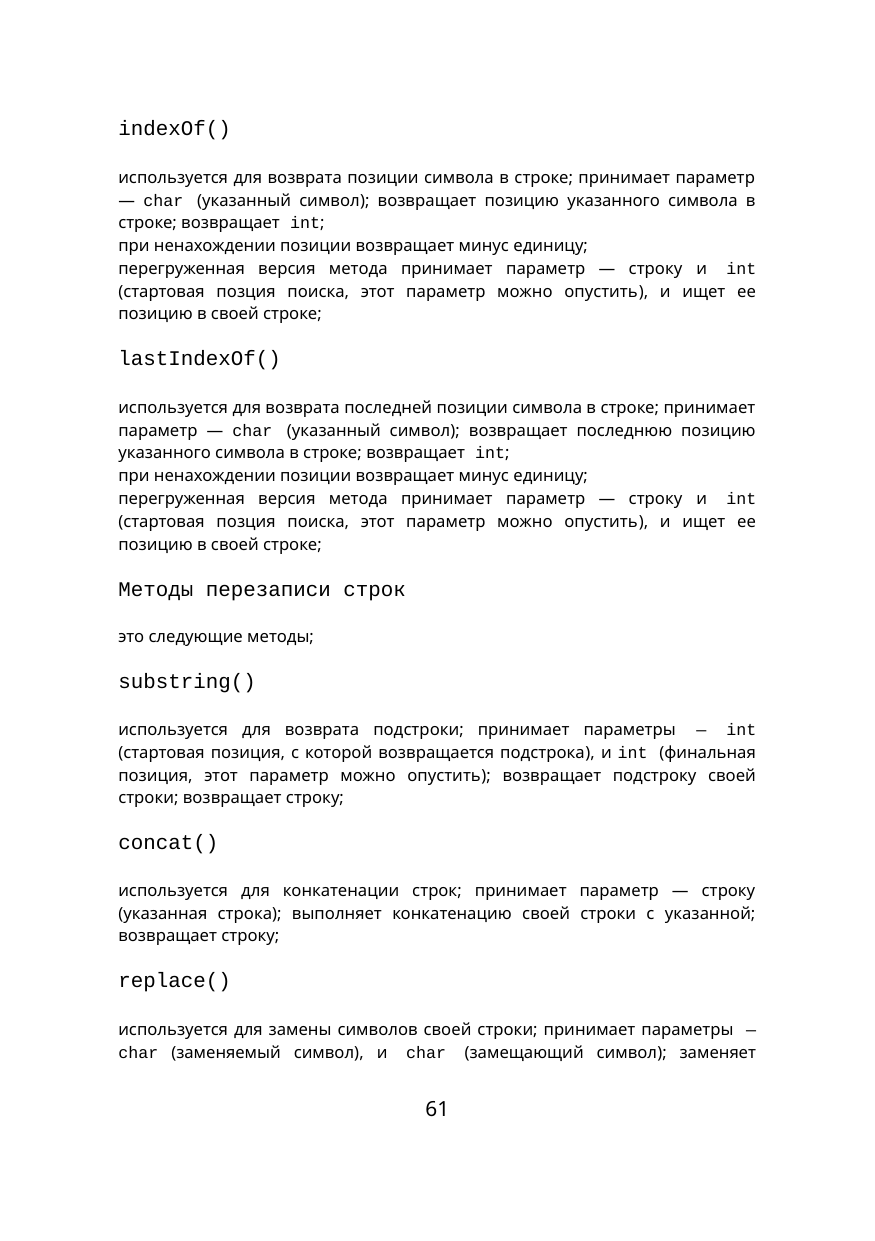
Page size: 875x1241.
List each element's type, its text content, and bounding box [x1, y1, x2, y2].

text lastIndexOf() [118, 348, 756, 372]
text substring() [118, 671, 756, 695]
text при ненахождении позиции возвращает минус единицу; [118, 464, 756, 487]
text это следующие методы; [118, 625, 756, 648]
text перегруженная версия метода принимает параметр — строку и int (стартовая позция поиска, этот параметр можно опустить), и ищет ее позицию в своей строке; [118, 256, 756, 325]
text Методы перезаписи строк [118, 578, 756, 602]
text replace() [118, 970, 756, 994]
text используется для возврата позиции символа в строке; принимает параметр — char (указанный символ); возвращает позицию указанного символа в строке; возвращает int; [118, 165, 756, 234]
text concat() [118, 832, 756, 856]
text при ненахождении позиции возвращает минус единицу; [118, 234, 756, 256]
text перегруженная версия метода принимает параметр — строку и int (стартовая позция поиска, этот параметр можно опустить), и ищет ее позицию в своей строке; [118, 487, 756, 555]
text используется для замены символов своей строки; принимает параметры — char (заменяемый символ), и char (замещающий символ); заменяет [118, 1018, 756, 1063]
text indexOf() [118, 118, 756, 142]
text используется для конкатенации строк; принимает параметр — строку (указанная строка); выполняет конкатенацию своей строки с указанной; возвращает строку; [118, 879, 756, 947]
text используется для возврата последней позиции символа в строке; принимает параметр — char (указанный символ); возвращает последнюю позицию указанного символа в строке; возвращает int; [118, 396, 756, 464]
text используется для возврата подстроки; принимает параметры — int (стартовая позиция, с которой возвращается подстрока), и int (финальная позиция, этот параметр можно опустить); возвращает подстроку своей строки; возвращает строку; [118, 718, 756, 809]
